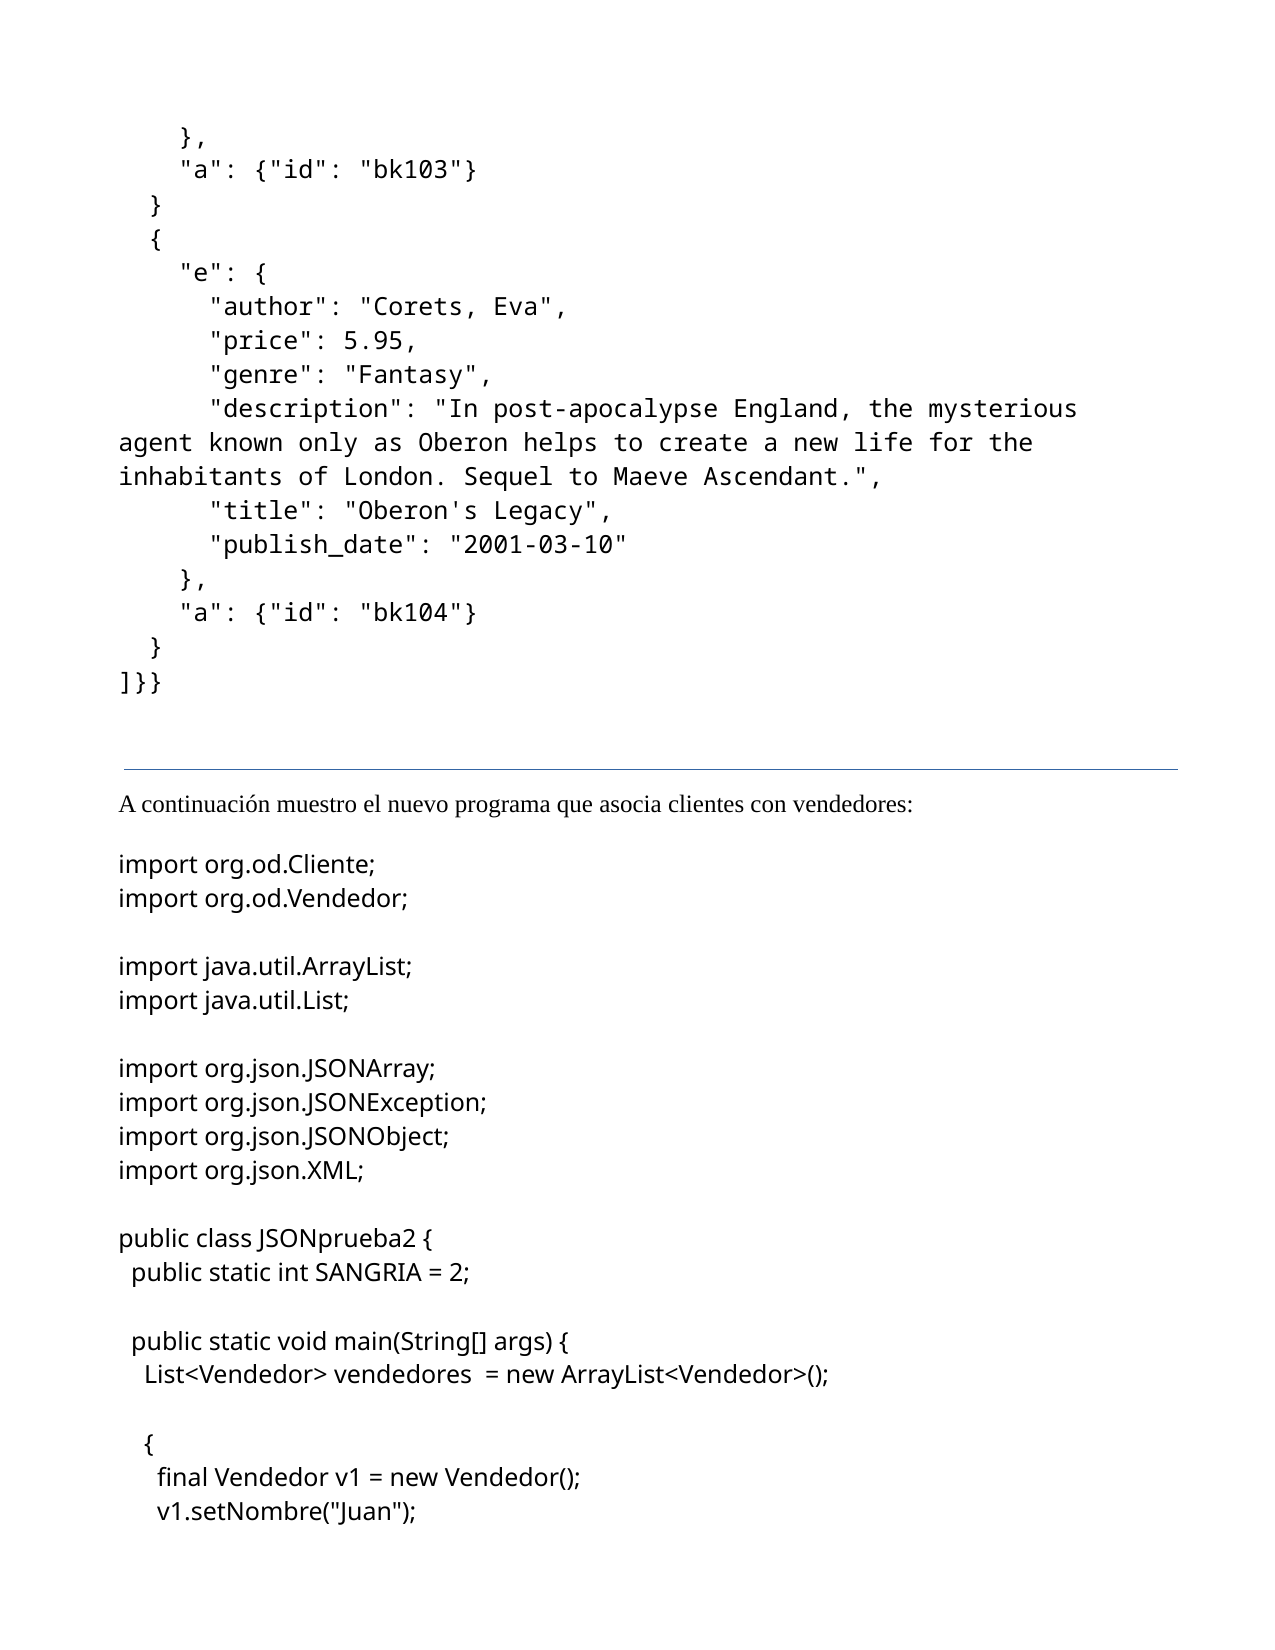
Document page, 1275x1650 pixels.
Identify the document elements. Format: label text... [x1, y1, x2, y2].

text import org.od.Cliente; [118, 846, 1157, 880]
text import org.od.Vendedor; [118, 880, 1157, 914]
text } [118, 629, 1157, 663]
text import org.json.XML; [118, 1153, 1157, 1187]
text import org.json.JSONObject; [118, 1119, 1157, 1153]
text import org.json.JSONException; [118, 1085, 1157, 1119]
text "a": {"id": "bk103"} [118, 152, 1157, 186]
text public class JSONprueba2 { [118, 1221, 1157, 1255]
text import java.util.ArrayList; [118, 948, 1157, 982]
text { [118, 220, 1157, 254]
text "publish_date": "2001-03-10" [118, 527, 1157, 561]
text "title": "Oberon's Legacy", [118, 493, 1157, 527]
text final Vendedor v1 = new Vendedor(); [118, 1459, 1157, 1493]
text import org.json.JSONArray; [118, 1051, 1157, 1085]
text "e": { [118, 254, 1157, 288]
text public static int SANGRIA = 2; [118, 1255, 1157, 1289]
text { [118, 1425, 1157, 1459]
text }, [118, 118, 1157, 152]
text "description": "In post-apocalypse England, the mysterious agent known only as Oberon helps to create a new life for the inhabitants of London. Sequel to Maeve Ascendant.", [118, 391, 1157, 493]
text "a": {"id": "bk104"} [118, 595, 1157, 629]
text ]}} [118, 663, 1157, 697]
text public static void main(String[] args) { [118, 1323, 1157, 1357]
text A continuación muestro el nuevo programa que asocia clientes con vendedores: [118, 789, 1157, 817]
text v1.setNombre("Juan"); [118, 1493, 1157, 1527]
text "author": "Corets, Eva", [118, 288, 1157, 322]
text }, [118, 561, 1157, 595]
text List<Vendedor> vendedores = new ArrayList<Vendedor>(); [118, 1357, 1157, 1391]
text "genre": "Fantasy", [118, 357, 1157, 391]
text } [118, 186, 1157, 220]
text "price": 5.95, [118, 322, 1157, 357]
text import java.util.List; [118, 982, 1157, 1017]
